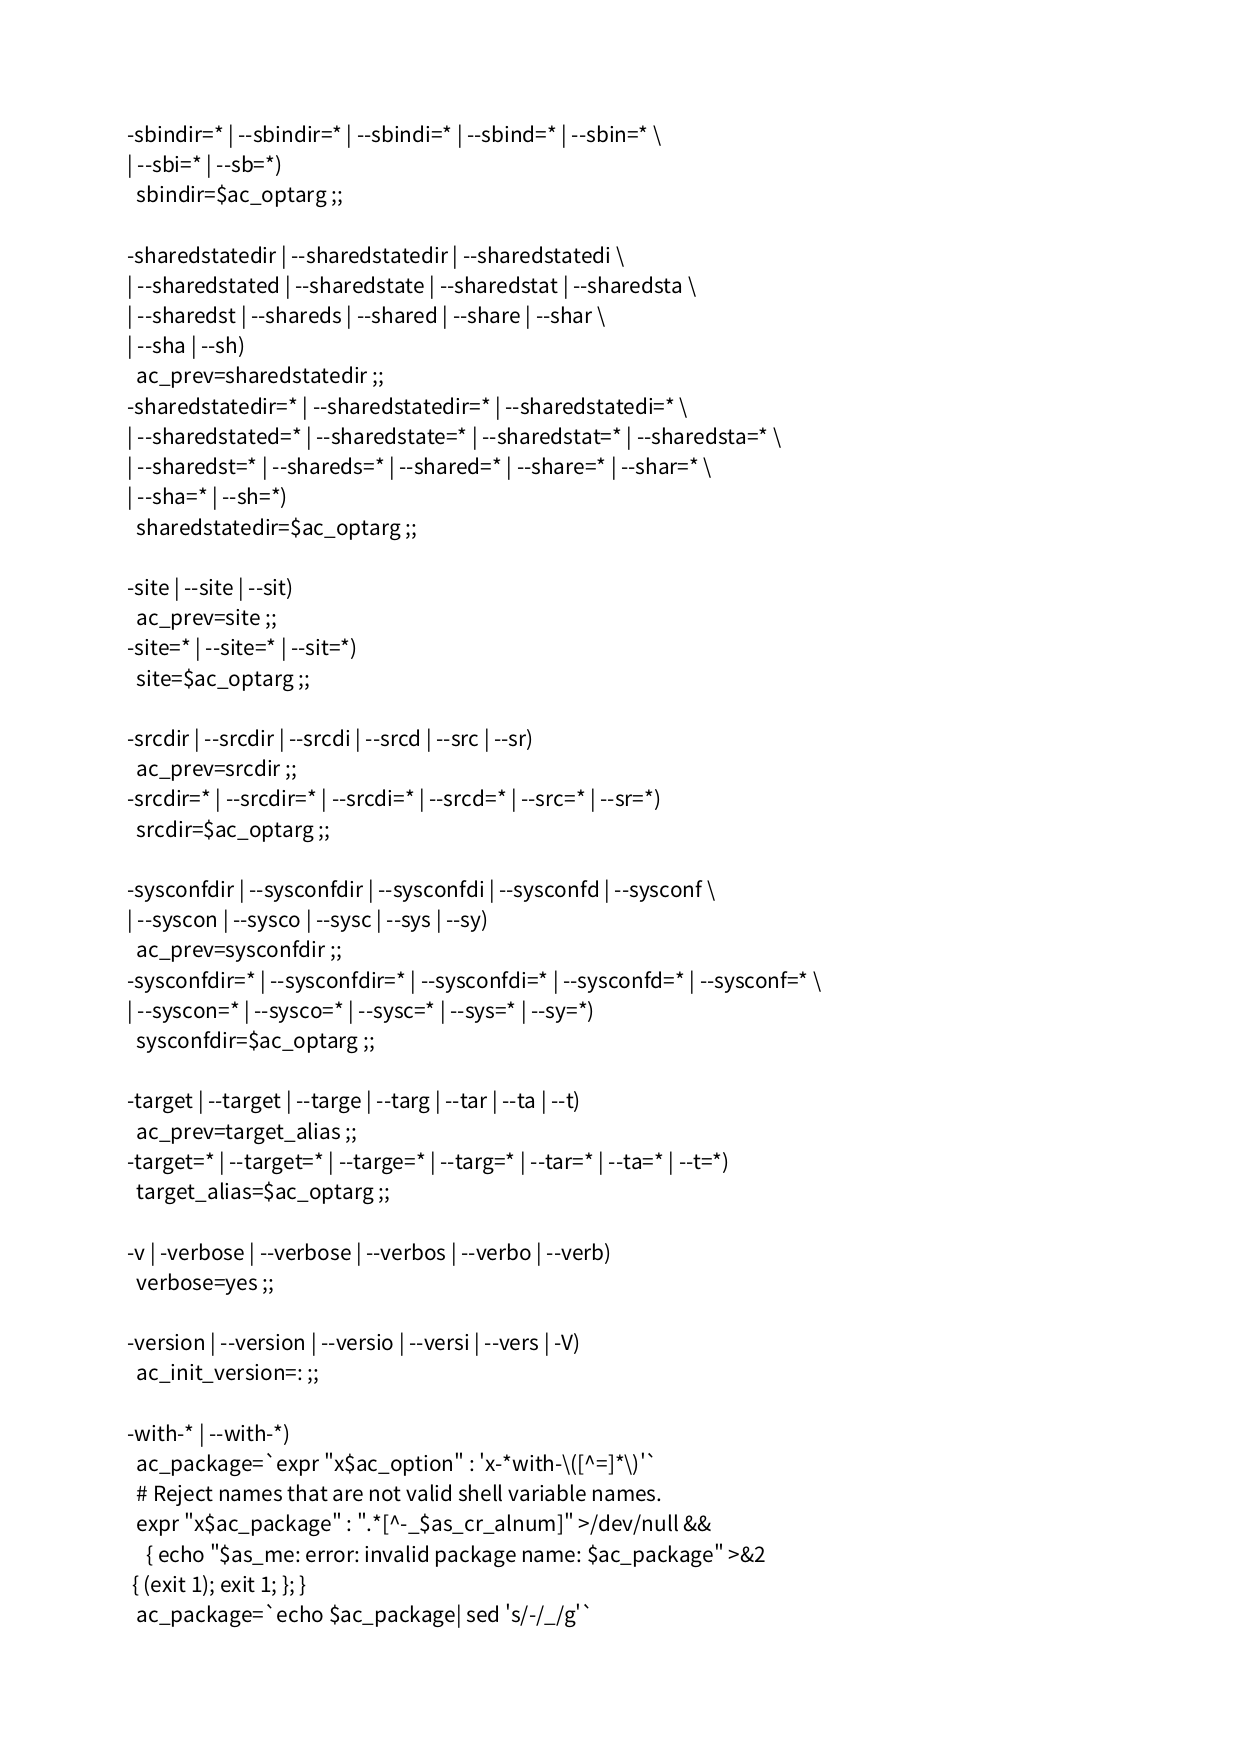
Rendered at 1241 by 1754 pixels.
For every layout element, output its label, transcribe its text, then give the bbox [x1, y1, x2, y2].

text -sysconfdir=* | --sysconfdir=* | --sysconfdi=* | --sysconfd=* | --sysconf=* \ [118, 964, 1122, 994]
text | --sha | --sh) [118, 329, 1122, 360]
text sbindir=$ac_optarg ;; [118, 178, 1122, 209]
text | --sharedstated=* | --sharedstate=* | --sharedstat=* | --sharedsta=* \ [118, 420, 1122, 450]
text -srcdir=* | --srcdir=* | --srcdi=* | --srcd=* | --src=* | --sr=*) [118, 783, 1122, 813]
text -site | --site | --sit) [118, 571, 1122, 601]
text -sharedstatedir | --sharedstatedir | --sharedstatedi \ [118, 239, 1122, 269]
text ac_prev=site ;; [118, 601, 1122, 632]
text -target=* | --target=* | --targe=* | --targ=* | --tar=* | --ta=* | --t=*) [118, 1145, 1122, 1175]
text site=$ac_optarg ;; [118, 662, 1122, 692]
text ac_prev=target_alias ;; [118, 1115, 1122, 1145]
text target_alias=$ac_optarg ;; [118, 1175, 1122, 1206]
text srcdir=$ac_optarg ;; [118, 813, 1122, 843]
text | --syscon=* | --sysco=* | --sysc=* | --sys=* | --sy=*) [118, 994, 1122, 1024]
text # Reject names that are not valid shell variable names. [118, 1477, 1122, 1508]
text -sysconfdir | --sysconfdir | --sysconfdi | --sysconfd | --sysconf \ [118, 873, 1122, 903]
text ac_init_version=: ;; [118, 1357, 1122, 1387]
text { echo "$as_me: error: invalid package name: $ac_package" >&2 [118, 1538, 1122, 1568]
text sysconfdir=$ac_optarg ;; [118, 1024, 1122, 1054]
text | --sharedstated | --sharedstate | --sharedstat | --sharedsta \ [118, 269, 1122, 299]
text expr "x$ac_package" : ".*[^-_$as_cr_alnum]" >/dev/null && [118, 1508, 1122, 1538]
text ac_package=`echo $ac_package| sed 's/-/_/g'` [118, 1598, 1122, 1628]
text -sharedstatedir=* | --sharedstatedir=* | --sharedstatedi=* \ [118, 390, 1122, 420]
text -version | --version | --versio | --versi | --vers | -V) [118, 1326, 1122, 1357]
text | --sha=* | --sh=*) [118, 481, 1122, 511]
text { (exit 1); exit 1; }; } [118, 1568, 1122, 1598]
text -with-* | --with-*) [118, 1417, 1122, 1447]
text verbose=yes ;; [118, 1266, 1122, 1296]
text | --syscon | --sysco | --sysc | --sys | --sy) [118, 903, 1122, 934]
text sharedstatedir=$ac_optarg ;; [118, 511, 1122, 541]
text -target | --target | --targe | --targ | --tar | --ta | --t) [118, 1085, 1122, 1115]
text -v | -verbose | --verbose | --verbos | --verbo | --verb) [118, 1236, 1122, 1266]
text | --sbi=* | --sb=*) [118, 148, 1122, 178]
text ac_prev=sysconfdir ;; [118, 934, 1122, 964]
text -sbindir=* | --sbindir=* | --sbindi=* | --sbind=* | --sbin=* \ [118, 118, 1122, 148]
text | --sharedst | --shareds | --shared | --share | --shar \ [118, 299, 1122, 329]
text -site=* | --site=* | --sit=*) [118, 632, 1122, 662]
text ac_prev=srcdir ;; [118, 752, 1122, 783]
text ac_prev=sharedstatedir ;; [118, 360, 1122, 390]
text ac_package=`expr "x$ac_option" : 'x-*with-\([^=]*\)'` [118, 1447, 1122, 1477]
text -srcdir | --srcdir | --srcdi | --srcd | --src | --sr) [118, 722, 1122, 752]
text | --sharedst=* | --shareds=* | --shared=* | --share=* | --shar=* \ [118, 450, 1122, 481]
